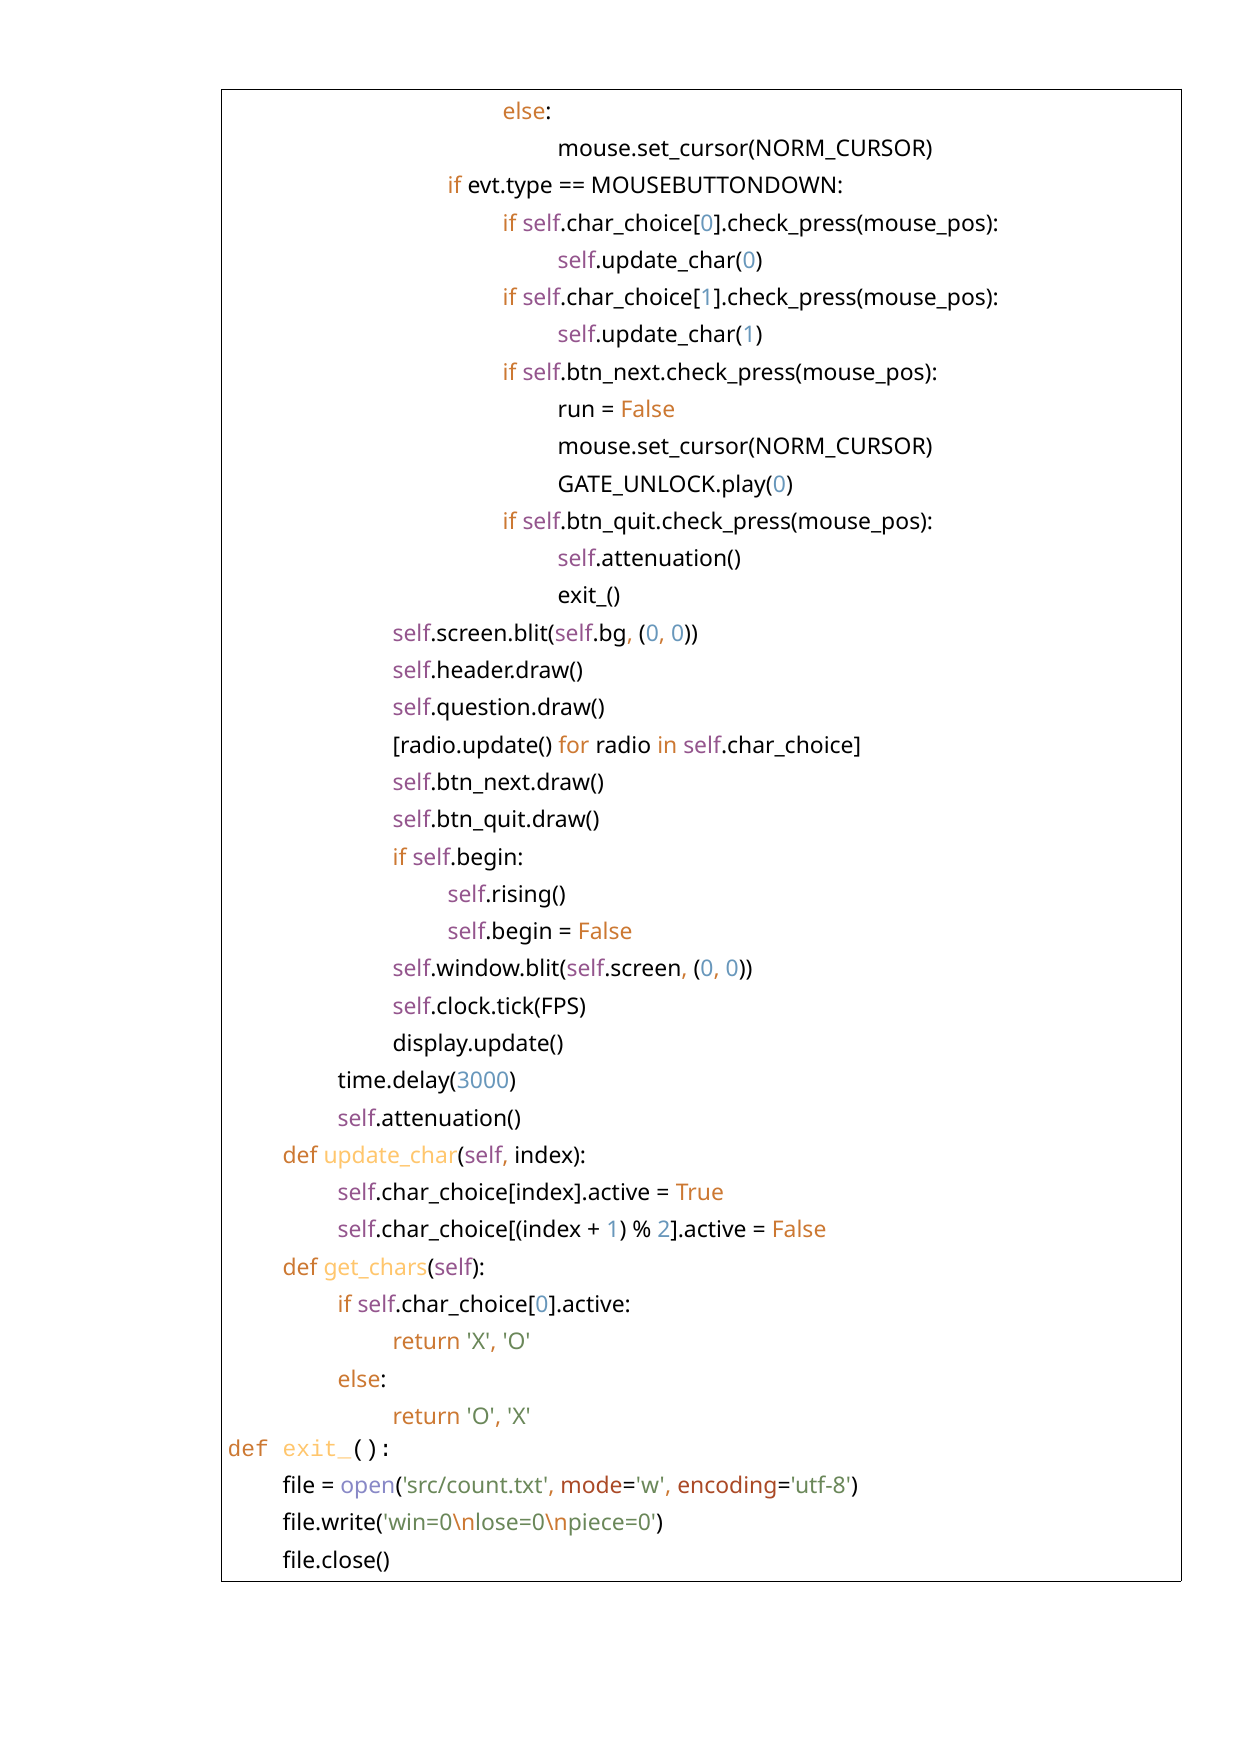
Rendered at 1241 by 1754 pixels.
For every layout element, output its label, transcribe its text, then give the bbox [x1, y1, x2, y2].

text return 'X', 'O' [222, 1319, 1181, 1356]
text if self.begin: [222, 834, 1181, 872]
text mouse.set_cursor(NORM_CURSOR) [222, 126, 1181, 163]
text time.delay(3000) [222, 1058, 1181, 1095]
text display.update() [222, 1021, 1181, 1058]
text if self.char_choice[0].check_press(mouse_pos): [222, 200, 1181, 238]
text GATE_UNLOCK.play(0) [222, 461, 1181, 499]
text def exit_(): [222, 1431, 1181, 1463]
text mouse.set_cursor(NORM_CURSOR) [222, 424, 1181, 461]
text self.btn_next.draw() [222, 760, 1181, 797]
text file = open('src/count.txt', mode='w', encoding='utf-8') [222, 1463, 1181, 1500]
text return 'O', 'X' [222, 1394, 1181, 1431]
text self.begin = False [222, 909, 1181, 946]
text self.clock.tick(FPS) [222, 983, 1181, 1021]
text if evt.type == MOUSEBUTTONDOWN: [222, 163, 1181, 200]
text file.write('win=0\nlose=0\npiece=0') [222, 1500, 1181, 1537]
text self.update_char(0) [222, 238, 1181, 275]
text self.window.blit(self.screen, (0, 0)) [222, 946, 1181, 983]
text self.attenuation() [222, 1095, 1181, 1133]
text self.header.draw() [222, 648, 1181, 685]
text self.screen.blit(self.bg, (0, 0)) [222, 611, 1181, 648]
text def update_char(self, index): [222, 1133, 1181, 1170]
text else: [222, 90, 1181, 126]
text self.char_choice[(index + 1) % 2].active = False [222, 1207, 1181, 1244]
text [radio.update() for radio in self.char_choice] [222, 722, 1181, 760]
text def get_chars(self): [222, 1244, 1181, 1282]
text if self.btn_quit.check_press(mouse_pos): [222, 499, 1181, 536]
text exit_() [222, 573, 1181, 611]
text self.char_choice[index].active = True [222, 1170, 1181, 1207]
text if self.char_choice[0].active: [222, 1282, 1181, 1319]
text file.close() [222, 1537, 1181, 1581]
text self.btn_quit.draw() [222, 797, 1181, 834]
text run = False [222, 387, 1181, 424]
text self.rising() [222, 872, 1181, 909]
text if self.btn_next.check_press(mouse_pos): [222, 349, 1181, 387]
text if self.char_choice[1].check_press(mouse_pos): [222, 275, 1181, 312]
text self.question.draw() [222, 685, 1181, 722]
text else: [222, 1356, 1181, 1394]
text self.attenuation() [222, 536, 1181, 573]
text self.update_char(1) [222, 312, 1181, 349]
